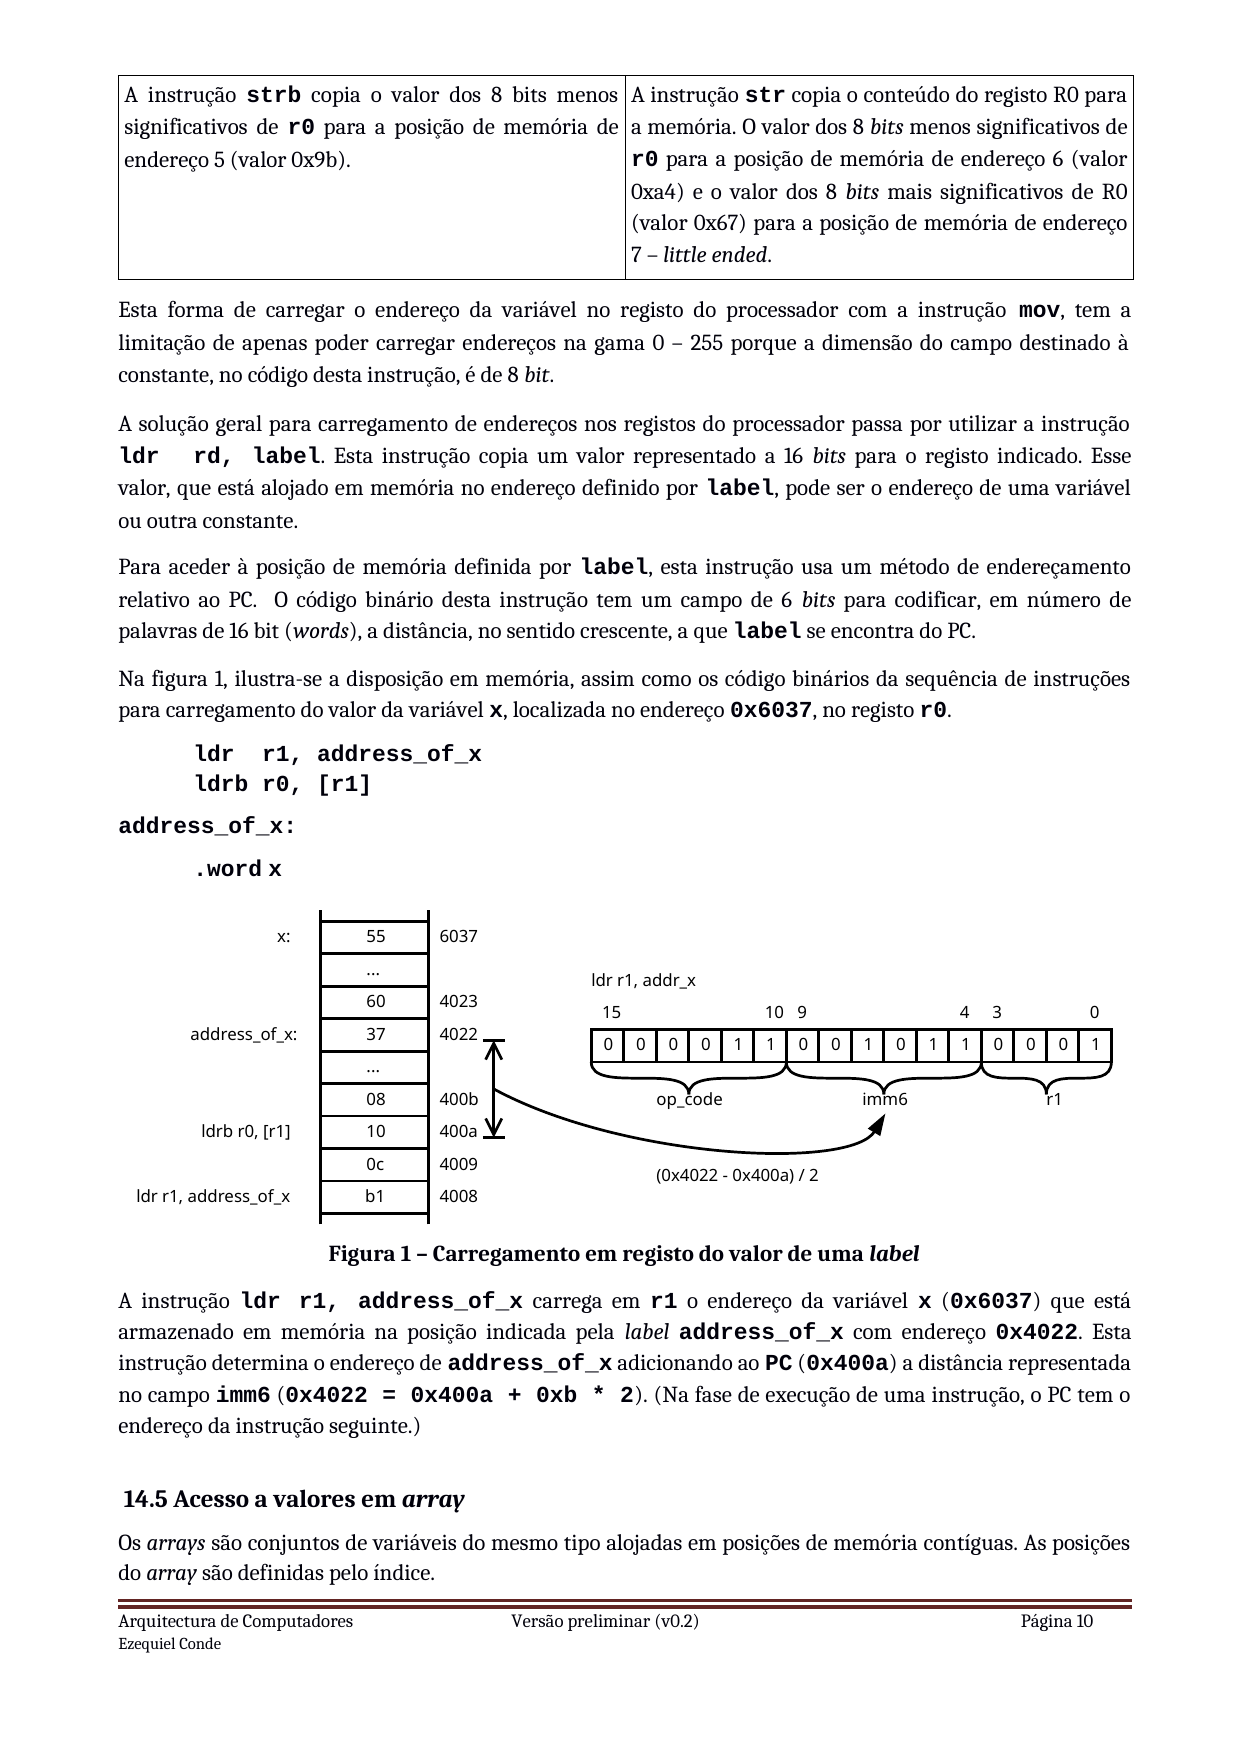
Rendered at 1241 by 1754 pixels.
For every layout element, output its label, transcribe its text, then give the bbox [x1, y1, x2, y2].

text Os arrays são conjuntos de variáveis do mesmo tipo alojadas em posições de memória contíguas. As posições do array são definidas pelo índice. [118, 1529, 1132, 1586]
text ldrb r0, [r1] [118, 772, 1132, 798]
text .word x [118, 857, 1132, 883]
text A instrução ldr r1, address_of_x carrega em r1 o endereço da variável x (0x6037) que está armazenado em memória na posição indicada pela label address_of_x com endereço 0x4022. Esta instrução determina o endereço de address_of_x adicionando ao PC (0x400a) a distância representada no campo imm6 (0x4022 = 0x400a + 0xb * 2). (Na fase de execução de uma instrução, o PC tem o endereço da instrução seguinte.) [118, 1287, 1132, 1439]
text Esta forma de carregar o endereço da variável no registo do processador com a instrução mov, tem a limitação de apenas poder carregar endereços na gama 0 – 255 porque a dimensão do campo destinado à constante, no código desta instrução, é de 8 bit. [118, 297, 1132, 388]
text A solução geral para carregamento de endereços nos registos do processador passa por utilizar a instrução ldr rd, label. Esta instrução copia um valor representado a 16 bits para o registo indicado. Esse valor, que está alojado em memória no endereço definido por label, pode ser o endereço de uma variável ou outra constante. [118, 411, 1132, 534]
text ldr r1, address_of_x [118, 743, 1132, 769]
subtitle Acesso a valores em array [118, 1485, 1132, 1513]
text Na figura 1, ilustra-se a disposição em memória, assim como os código binários da sequência de instruções para carregamento do valor da variável x, localizada no endereço 0x6037, no registo r0. [118, 666, 1132, 725]
text Figura 1 – Carregamento em registo do valor de uma label [118, 1241, 1132, 1267]
table_cell A instrução strb copia o valor dos 8 bits menos significativos de r0 para a posição de memória de endereço 5 (valor 0x9b). [119, 76, 625, 279]
table_cell A instrução str copia o conteúdo do registo R0 para a memória. O valor dos 8 bits menos significativos de r0 para a posição de memória de endereço 6 (valor 0xa4) e o valor dos 8 bits mais significativos de R0 (valor 0x67) para a posição de memória de endereço 7 – little ended. [626, 76, 1133, 279]
text address_of_x: [118, 815, 1132, 841]
text Para aceder à posição de memória definida por label, esta instrução usa um método de endereçamento relativo ao PC. O código binário desta instrução tem um campo de 6 bits para codificar, em número de palavras de 16 bit (words), a distância, no sentido crescente, a que label se encontra do PC. [118, 554, 1132, 646]
